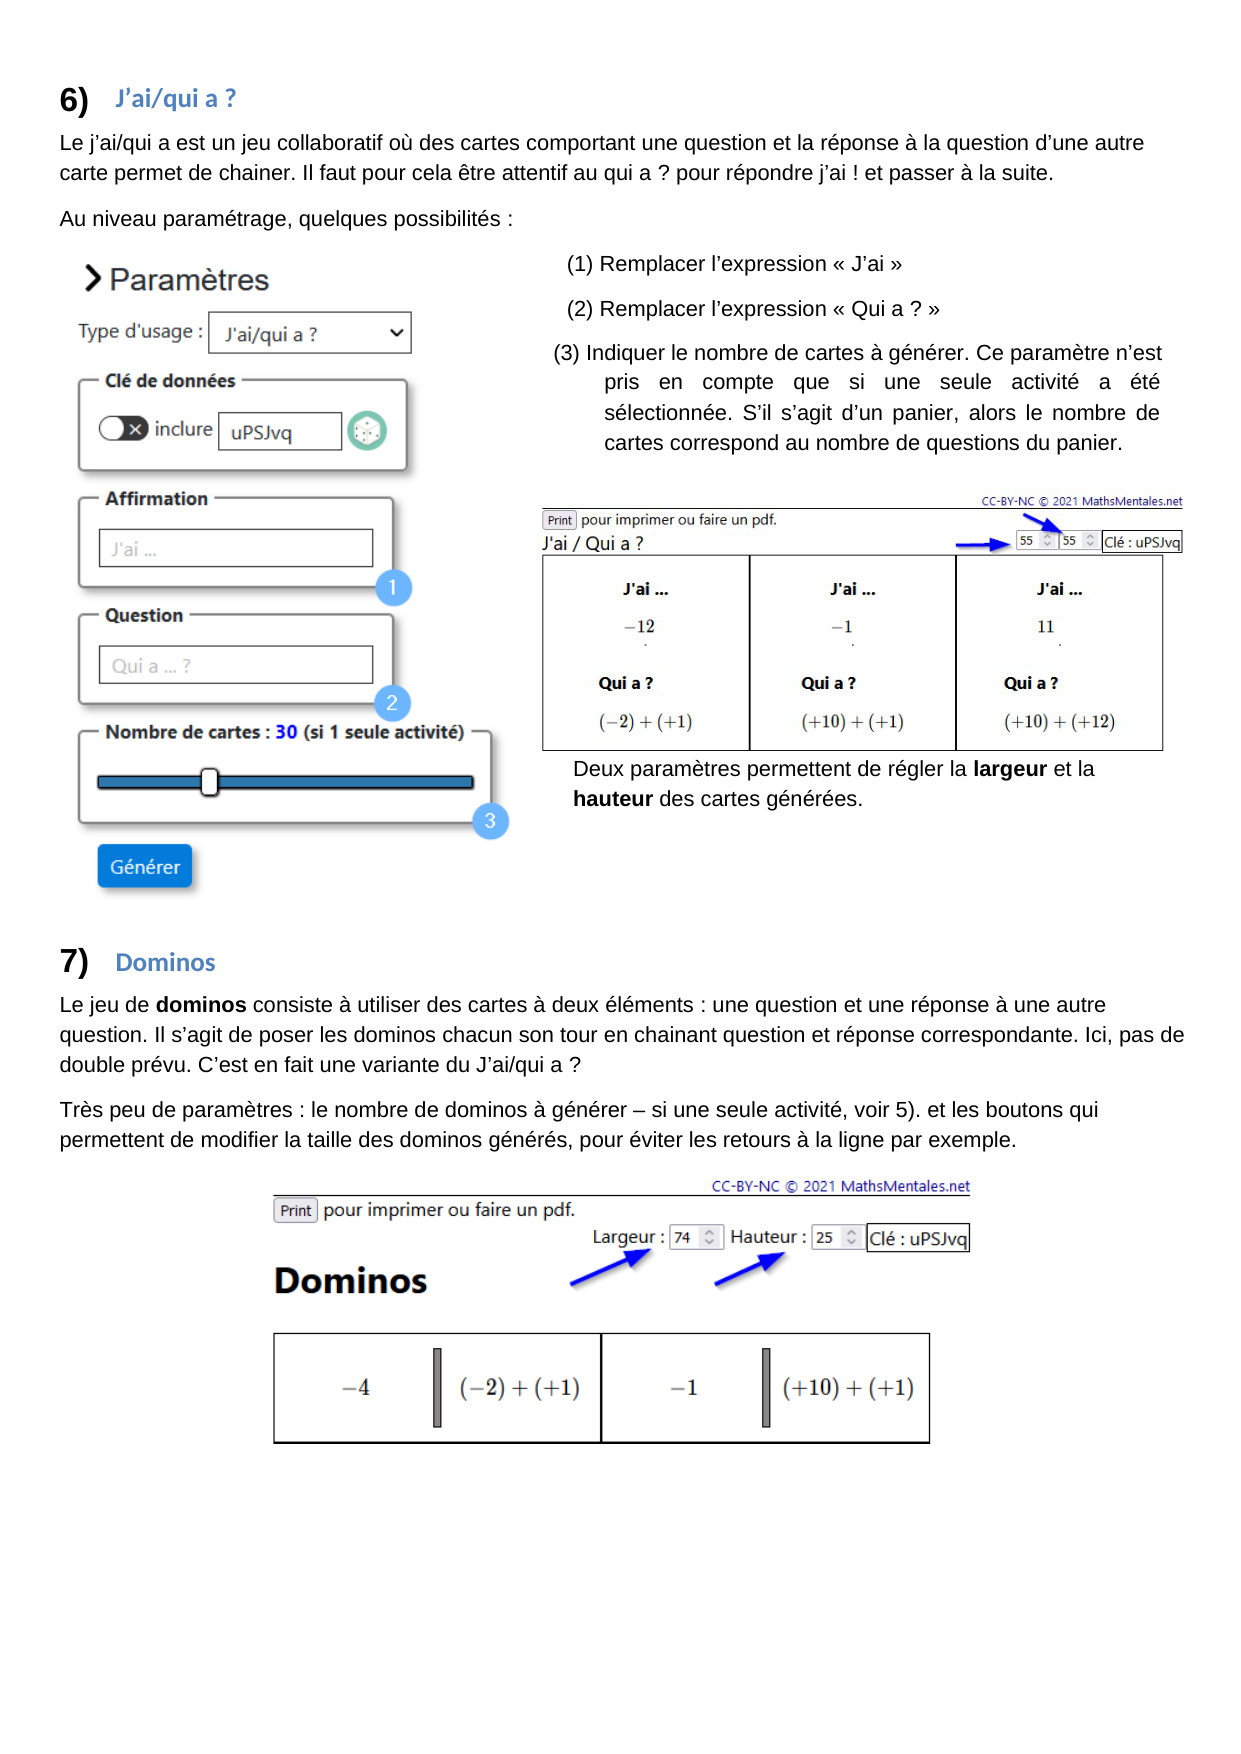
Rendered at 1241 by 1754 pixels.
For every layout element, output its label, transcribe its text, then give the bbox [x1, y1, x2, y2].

table_header [59, 241, 524, 924]
table_header (1) Remplacer l’expression « J’ai » (2) Remplacer l’expression « Qui a ? » (3) Indiquer le nombre de cartes à générer. Ce paramètre n’est pris en compte que si une seule activité a été sélectionnée. S’il s’agit d’un panier, alors le nombre de cartes correspond au nombre de questions du panier. Deux paramètres permettent de régler la largeur et la hauteur des cartes générées. [524, 241, 1185, 987]
table_header 6) [59, 61, 104, 125]
text Au niveau paramétrage, quelques possibilités : [59, 207, 1186, 231]
text Le jeu de dominos consiste à utiliser des cartes à deux éléments : une question et une réponse à une autre question. Il s’agit de poser les dominos chacun son tour en chainant question et réponse correspondante. Ici, pas de double prévu. C’est en fait une variante du J’ai/qui a ? [59, 988, 1186, 1078]
table_cell Dominos [104, 925, 524, 987]
table_header J’ai/qui a ? [104, 61, 739, 125]
picture [270, 1174, 976, 1444]
text Très peu de paramètres : le nombre de dominos à générer – si une seule activité, voir 5). et les boutons qui permettent de modifier la taille des dominos générés, pour éviter les retours à la ligne par exemple. [59, 1093, 1186, 1153]
picture [68, 257, 515, 905]
table_cell 7) [59, 925, 104, 987]
text Le j’ai/qui a est un jeu collaboratif où des cartes comportant une question et la réponse à la question d’une autre carte permet de chainer. Il faut pour cela être attentif au qui a ? pour répondre j’ai ! et passer à la suite. [59, 126, 1186, 186]
picture [536, 488, 1186, 751]
